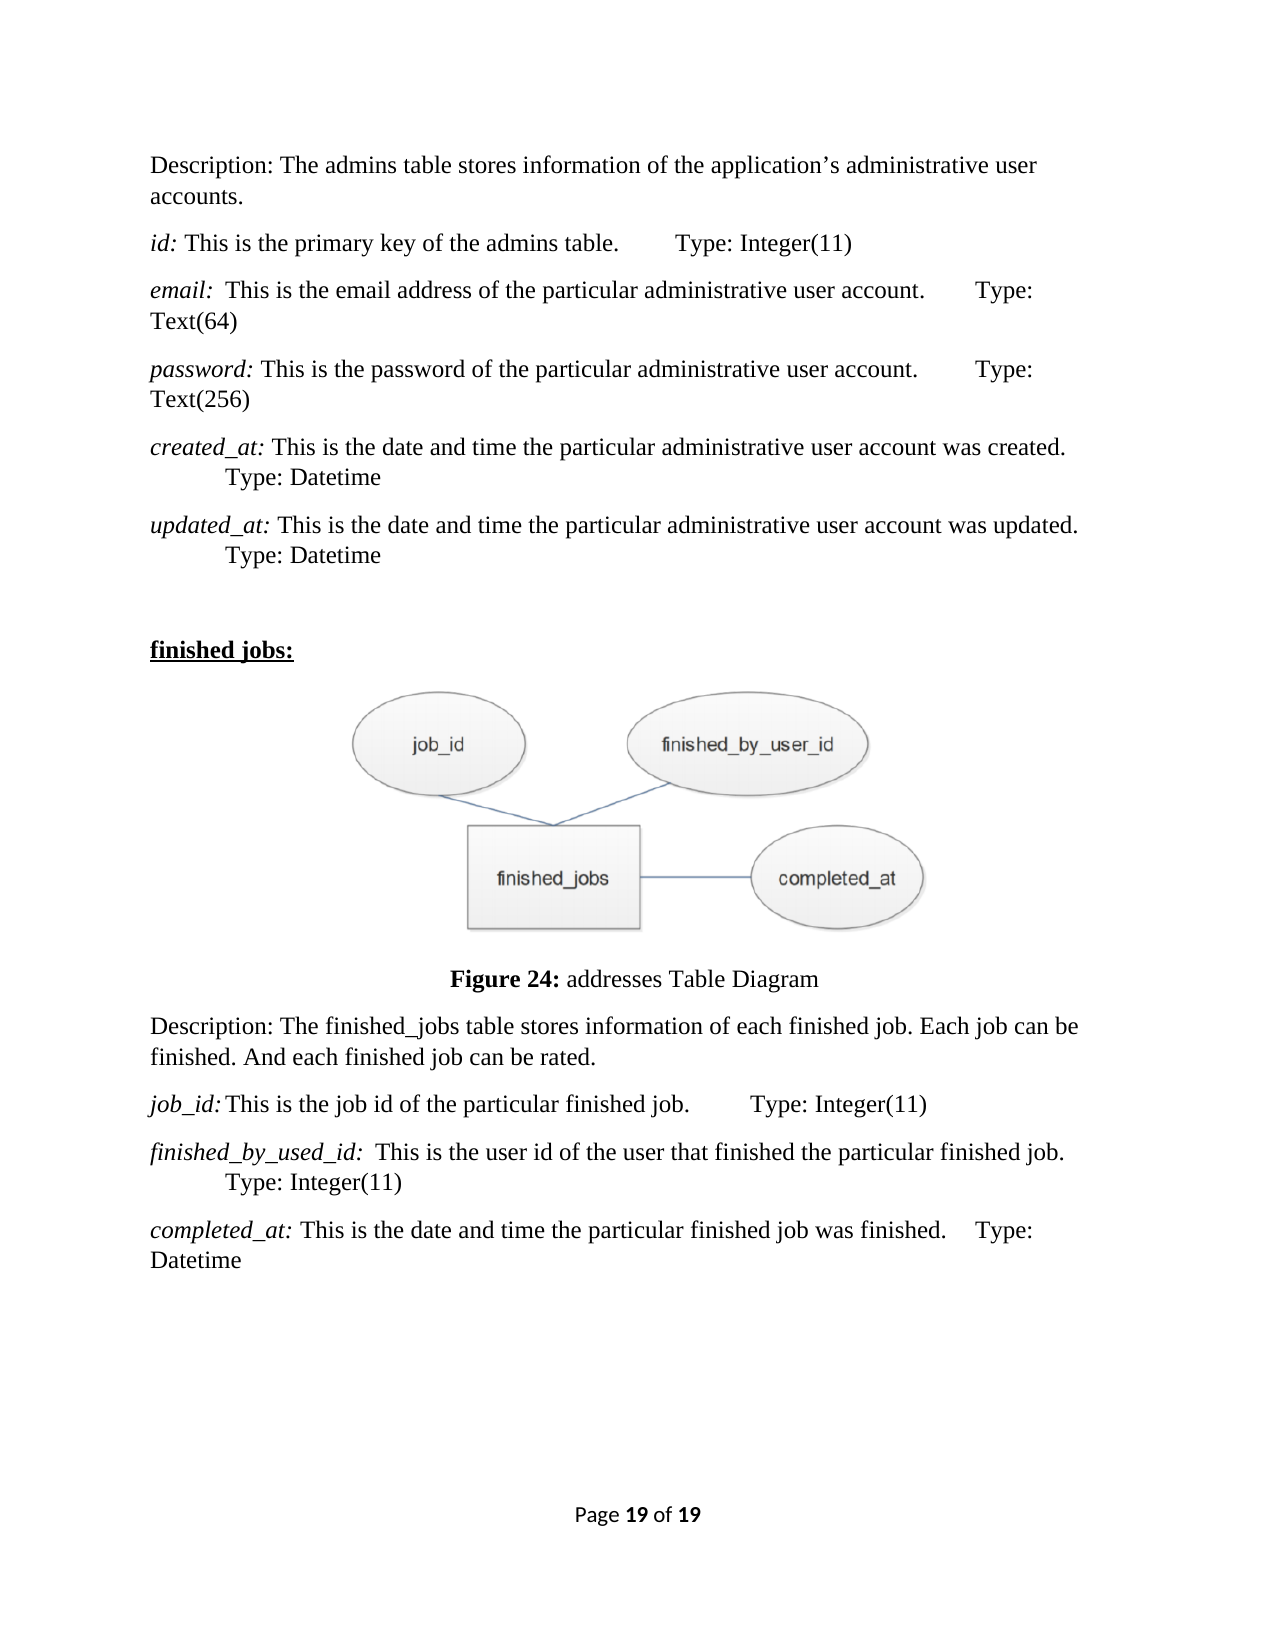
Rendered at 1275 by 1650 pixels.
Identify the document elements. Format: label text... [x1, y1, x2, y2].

text updated_at: This is the date and time the particular administrative user account was updated. Type: Datetime [150, 510, 1125, 569]
text id: This is the primary key of the admins table. Type: Integer(11) [150, 228, 1125, 257]
text job_id: This is the job id of the particular finished job. Type: Integer(11) [150, 1089, 1125, 1118]
text Figure 24: addresses Table Diagram [150, 964, 1125, 993]
text created_at: This is the date and time the particular administrative user account was created. Type: Datetime [150, 432, 1125, 491]
text password: This is the password of the particular administrative user account. Type: Text(256) [150, 354, 1125, 413]
text Description: The finished_jobs table stores information of each finished job. Each job can be finished. And each finished job can be rated. [150, 1011, 1125, 1071]
text email: This is the email address of the particular administrative user account. Type: Text(64) [150, 276, 1125, 335]
text finished jobs: [150, 635, 1125, 664]
text completed_at: This is the date and time the particular finished job was finished. Type: Datetime [150, 1215, 1125, 1274]
text Description: The admins table stores information of the application’s administrative user accounts. [150, 150, 1125, 209]
text finished_by_used_id: This is the user id of the user that finished the particular finished job. Type: Integer(11) [150, 1137, 1125, 1196]
